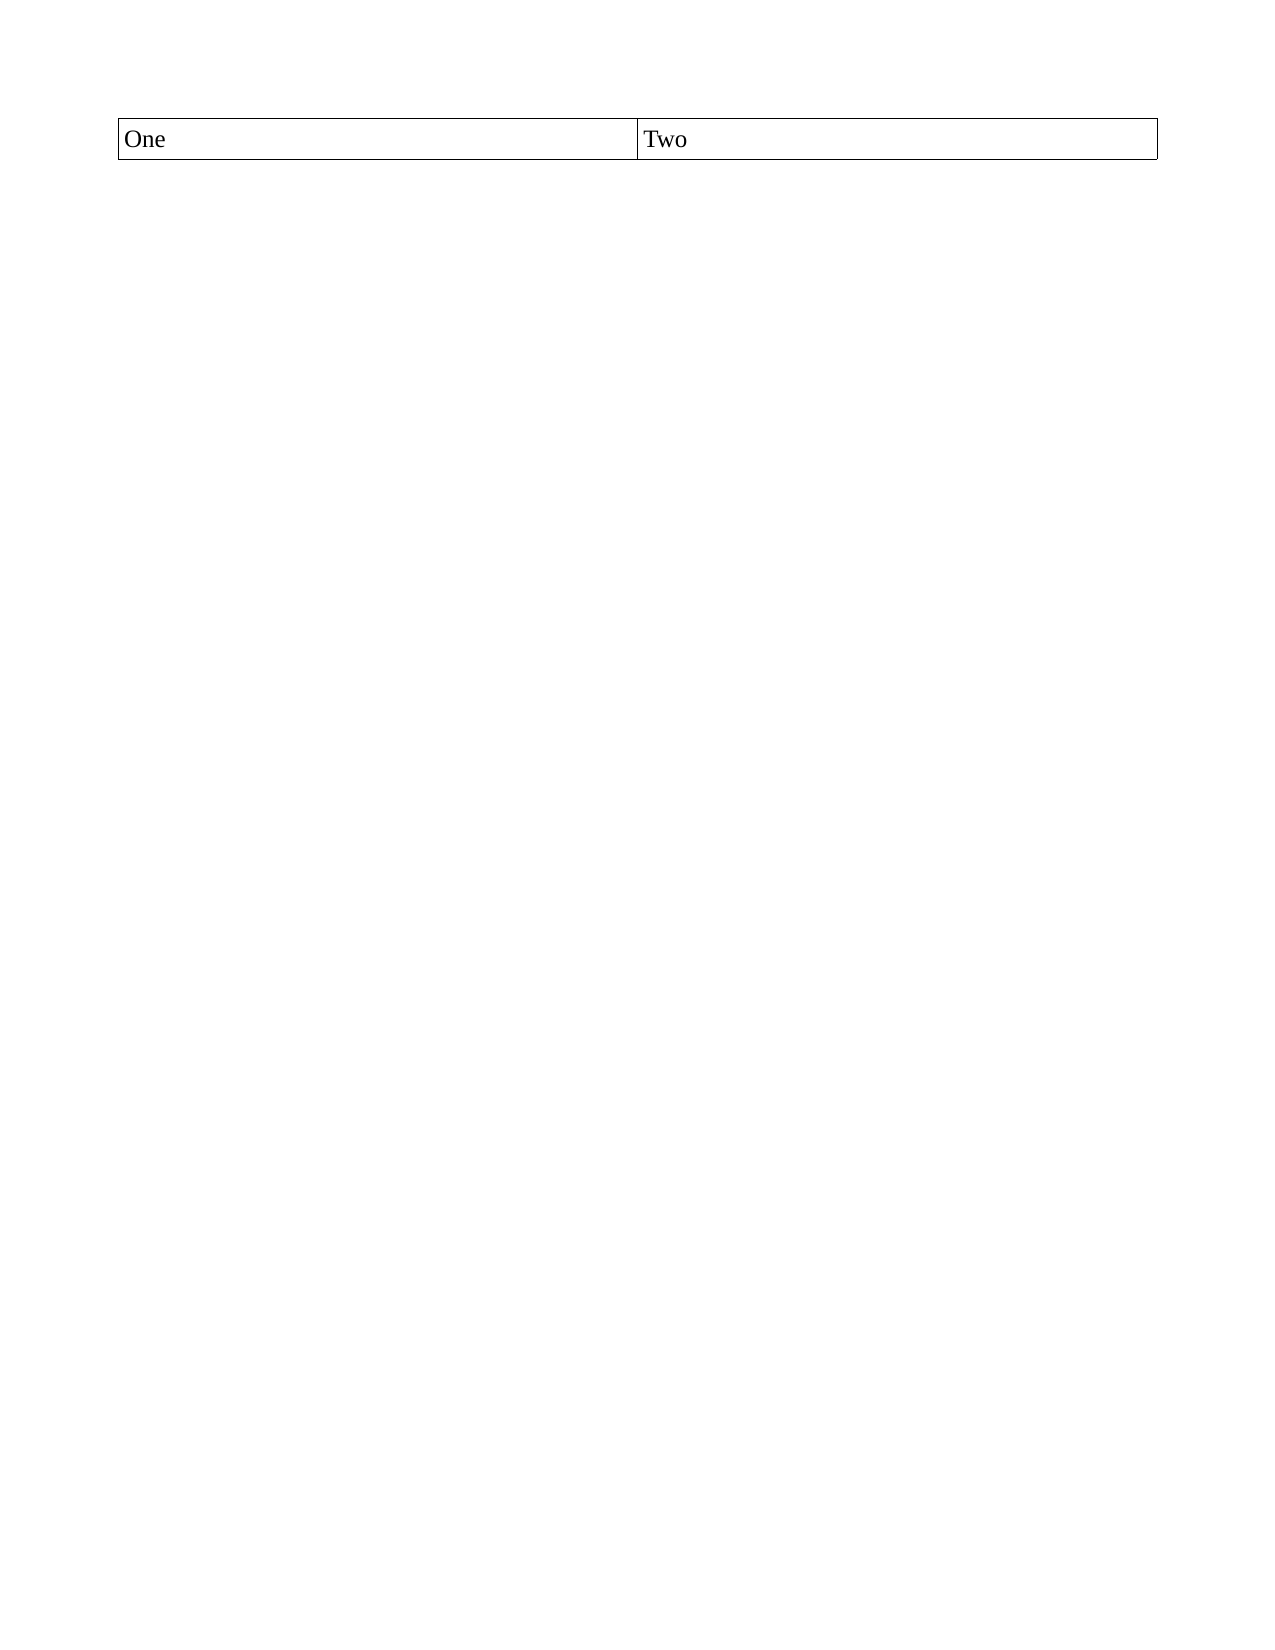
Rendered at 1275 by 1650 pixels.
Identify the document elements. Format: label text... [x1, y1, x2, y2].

table_header Two [638, 119, 1157, 158]
table_header One [119, 119, 637, 158]
